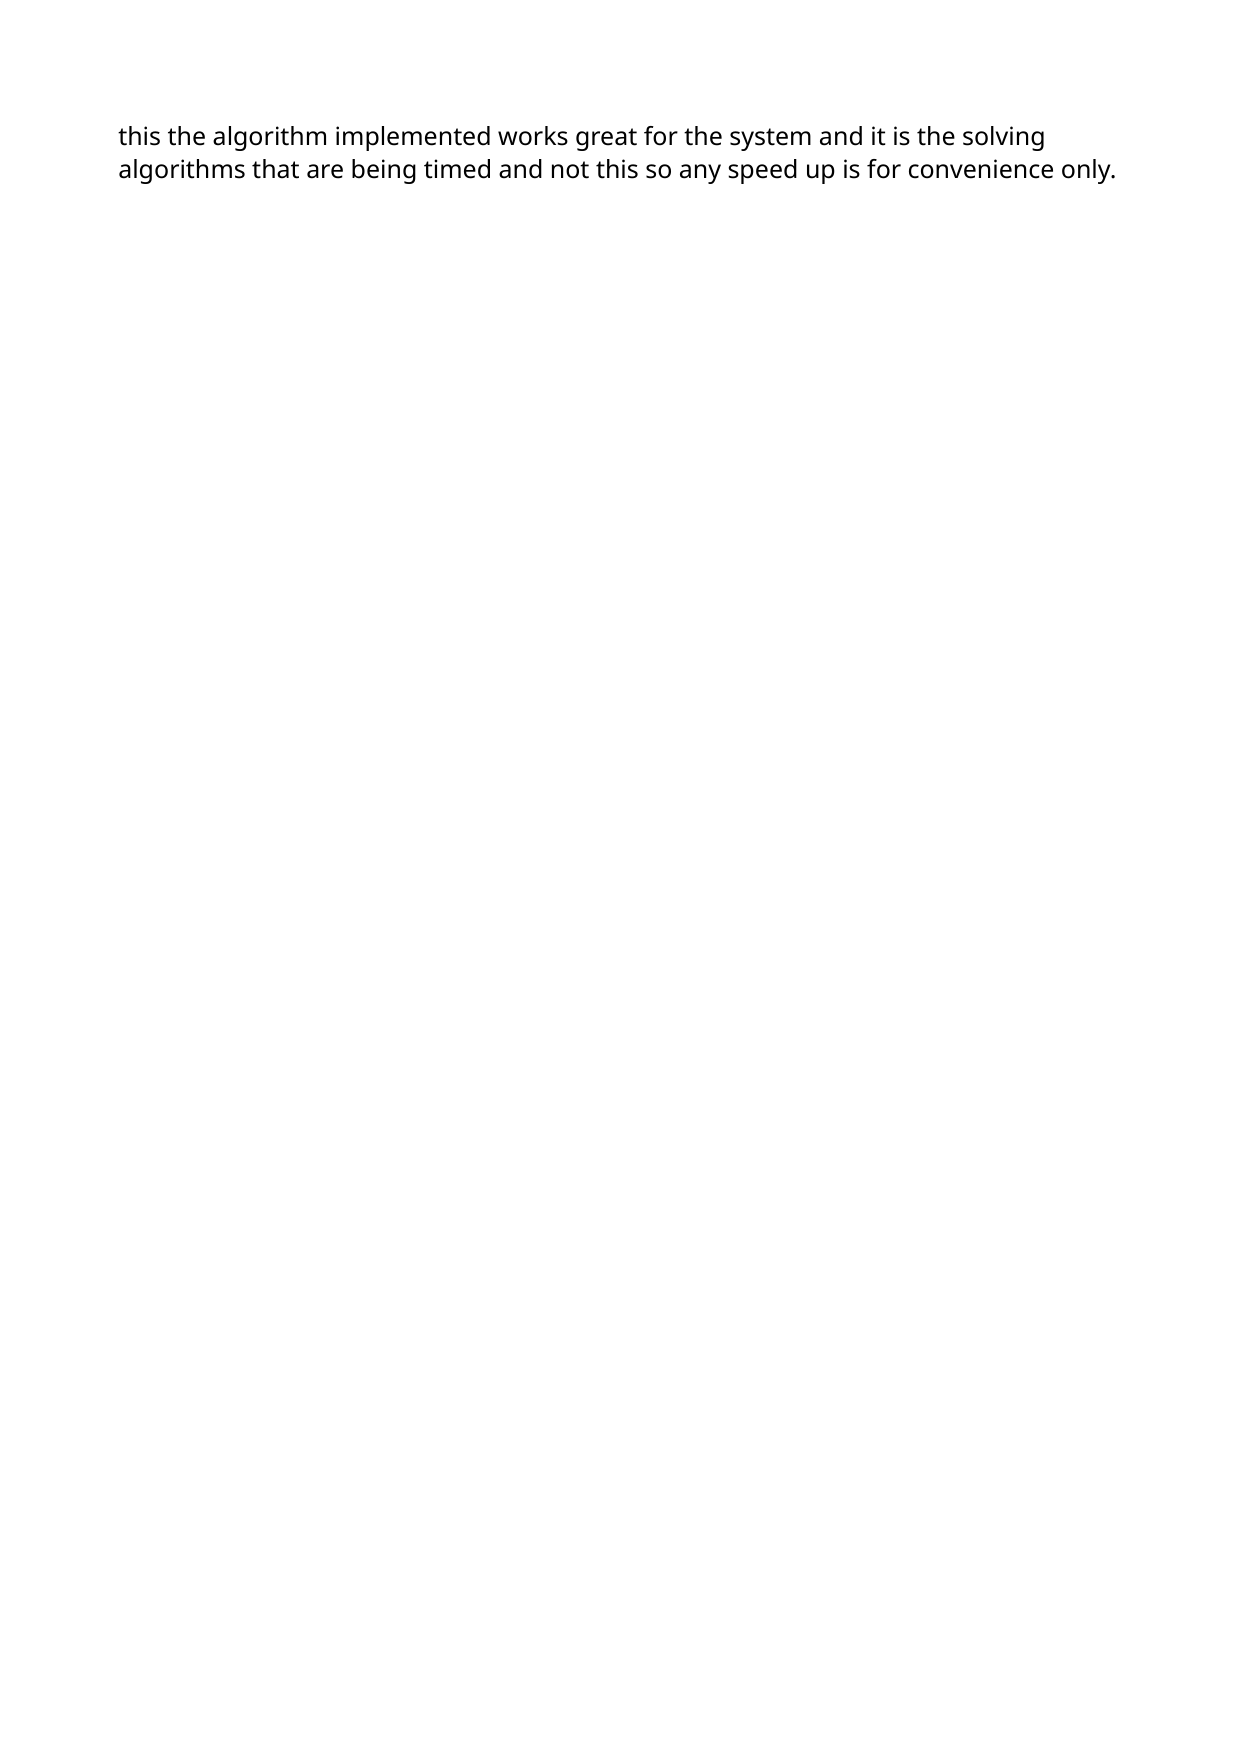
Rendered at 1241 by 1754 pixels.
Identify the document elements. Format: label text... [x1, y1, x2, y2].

text this the algorithm implemented works great for the system and it is the solving algorithms that are being timed and not this so any speed up is for convenience only. [118, 118, 1122, 186]
